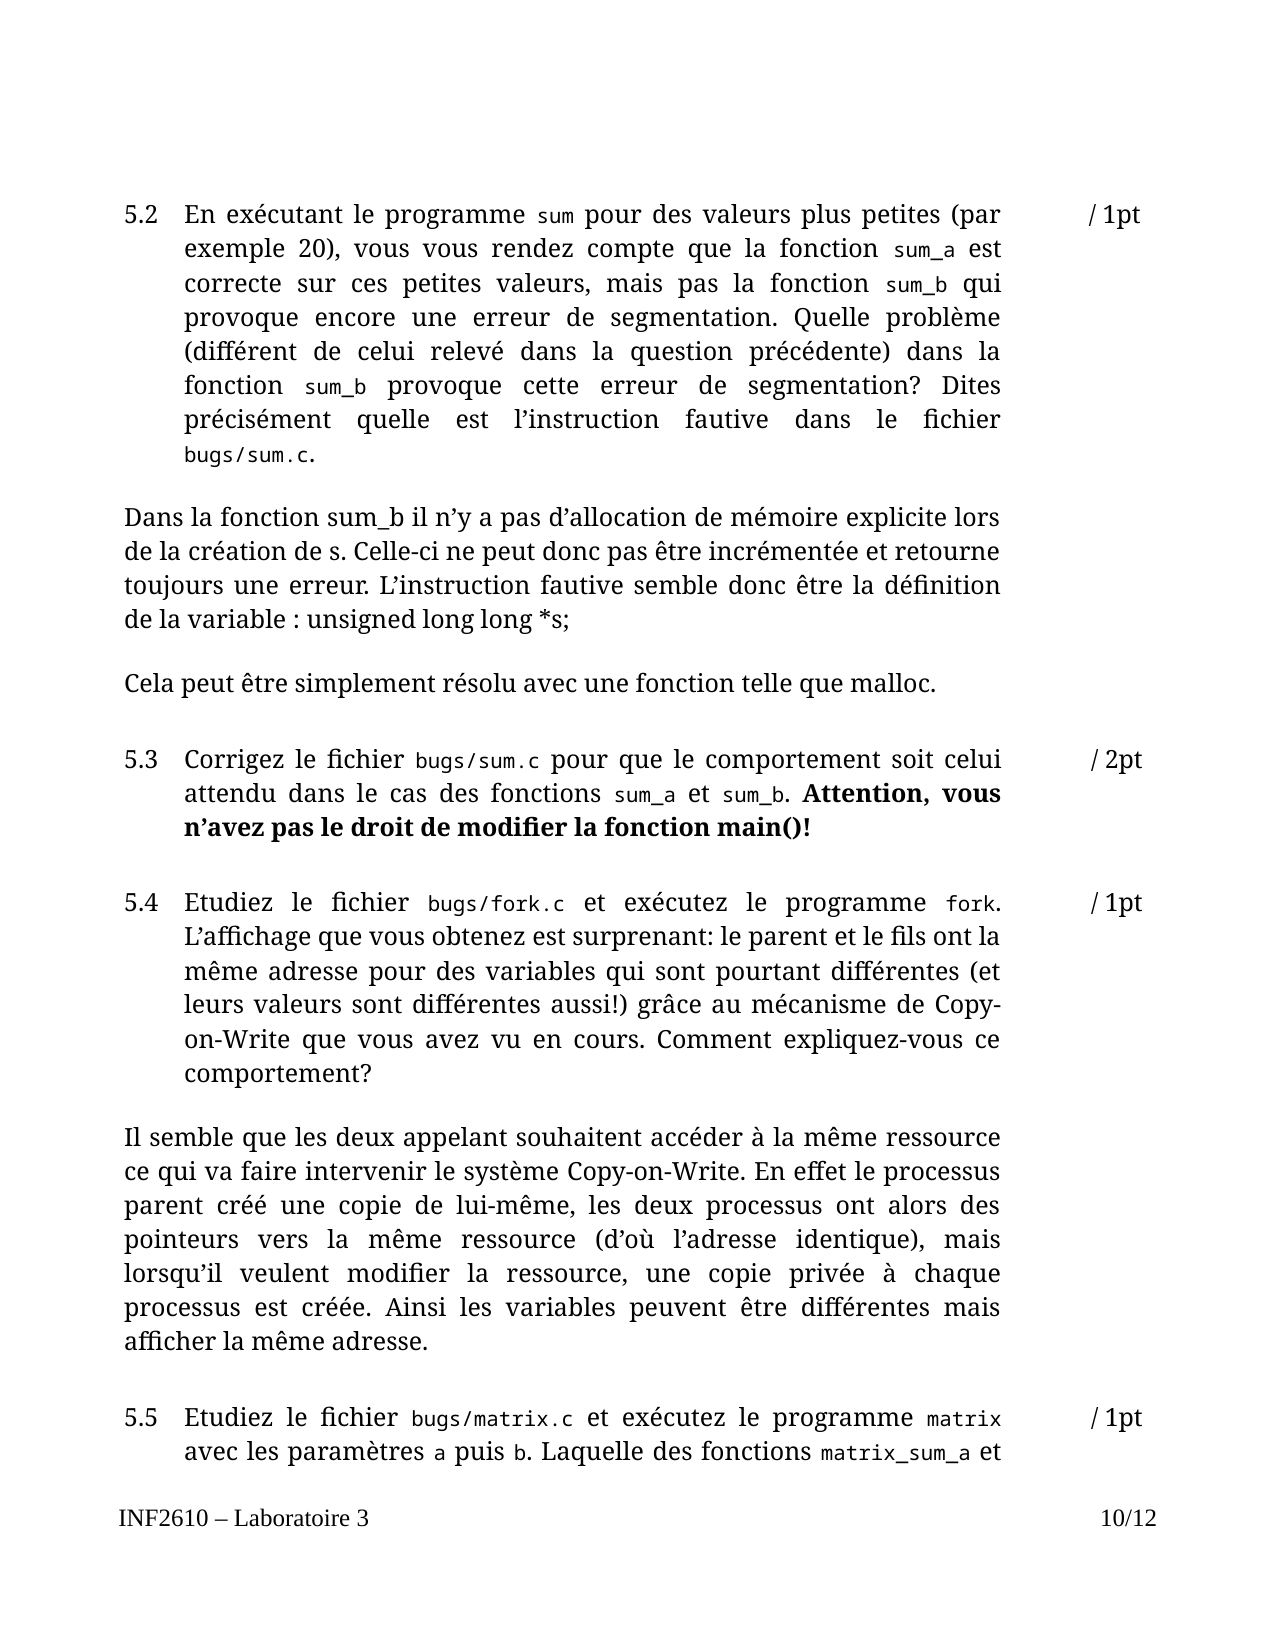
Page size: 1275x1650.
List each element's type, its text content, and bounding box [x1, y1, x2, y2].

table_cell [1007, 721, 1076, 864]
table_cell Etudiez le fichier bugs/matrix.c et exécutez le programme matrix avec les paramètres a puis b. Laquelle des fonctions matrix_sum_a et [118, 1379, 1007, 1473]
table_cell / 2pt [1076, 721, 1157, 864]
table_cell [1007, 864, 1076, 1378]
table_cell / 1pt [1076, 1379, 1157, 1473]
table_cell En exécutant le programme sum pour des valeurs plus petites (par exemple 20), vous vous rendez compte que la fonction sum_a est correcte sur ces petites valeurs, mais pas la fonction sum_b qui provoque encore une erreur de segmentation. Quelle problème (différent de celui relevé dans la question précédente) dans la fonction sum_b provoque cette erreur de segmentation? Dites précisément quelle est l’instruction fautive dans le fichier bugs/sum.c. Dans la fonction sum_b il n’y a pas d’allocation de mémoire explicite lors de la création de s. Celle-ci ne peut donc pas être incrémentée et retourne toujours une erreur. L’instruction fautive semble donc être la définition de la variable : unsigned long long *s; Cela peut être simplement résolu avec une fonction telle que malloc. [118, 176, 1007, 721]
table_cell / 1pt [1076, 176, 1157, 721]
table_cell [1007, 1379, 1076, 1473]
table_cell / 1pt [1076, 864, 1157, 1378]
table_cell [1007, 176, 1076, 721]
table_cell Etudiez le fichier bugs/fork.c et exécutez le programme fork. L’affichage que vous obtenez est surprenant: le parent et le fils ont la même adresse pour des variables qui sont pourtant différentes (et leurs valeurs sont différentes aussi!) grâce au mécanisme de Copy-on-Write que vous avez vu en cours. Comment expliquez-vous ce comportement? Il semble que les deux appelant souhaitent accéder à la même ressource ce qui va faire intervenir le système Copy-on-Write. En effet le processus parent créé une copie de lui-même, les deux processus ont alors des pointeurs vers la même ressource (d’où l’adresse identique), mais lorsqu’il veulent modifier la ressource, une copie privée à chaque processus est créée. Ainsi les variables peuvent être différentes mais afficher la même adresse. [118, 864, 1007, 1378]
table_cell Corrigez le fichier bugs/sum.c pour que le comportement soit celui attendu dans le cas des fonctions sum_a et sum_b. Attention, vous n’avez pas le droit de modifier la fonction main()! [118, 721, 1007, 864]
